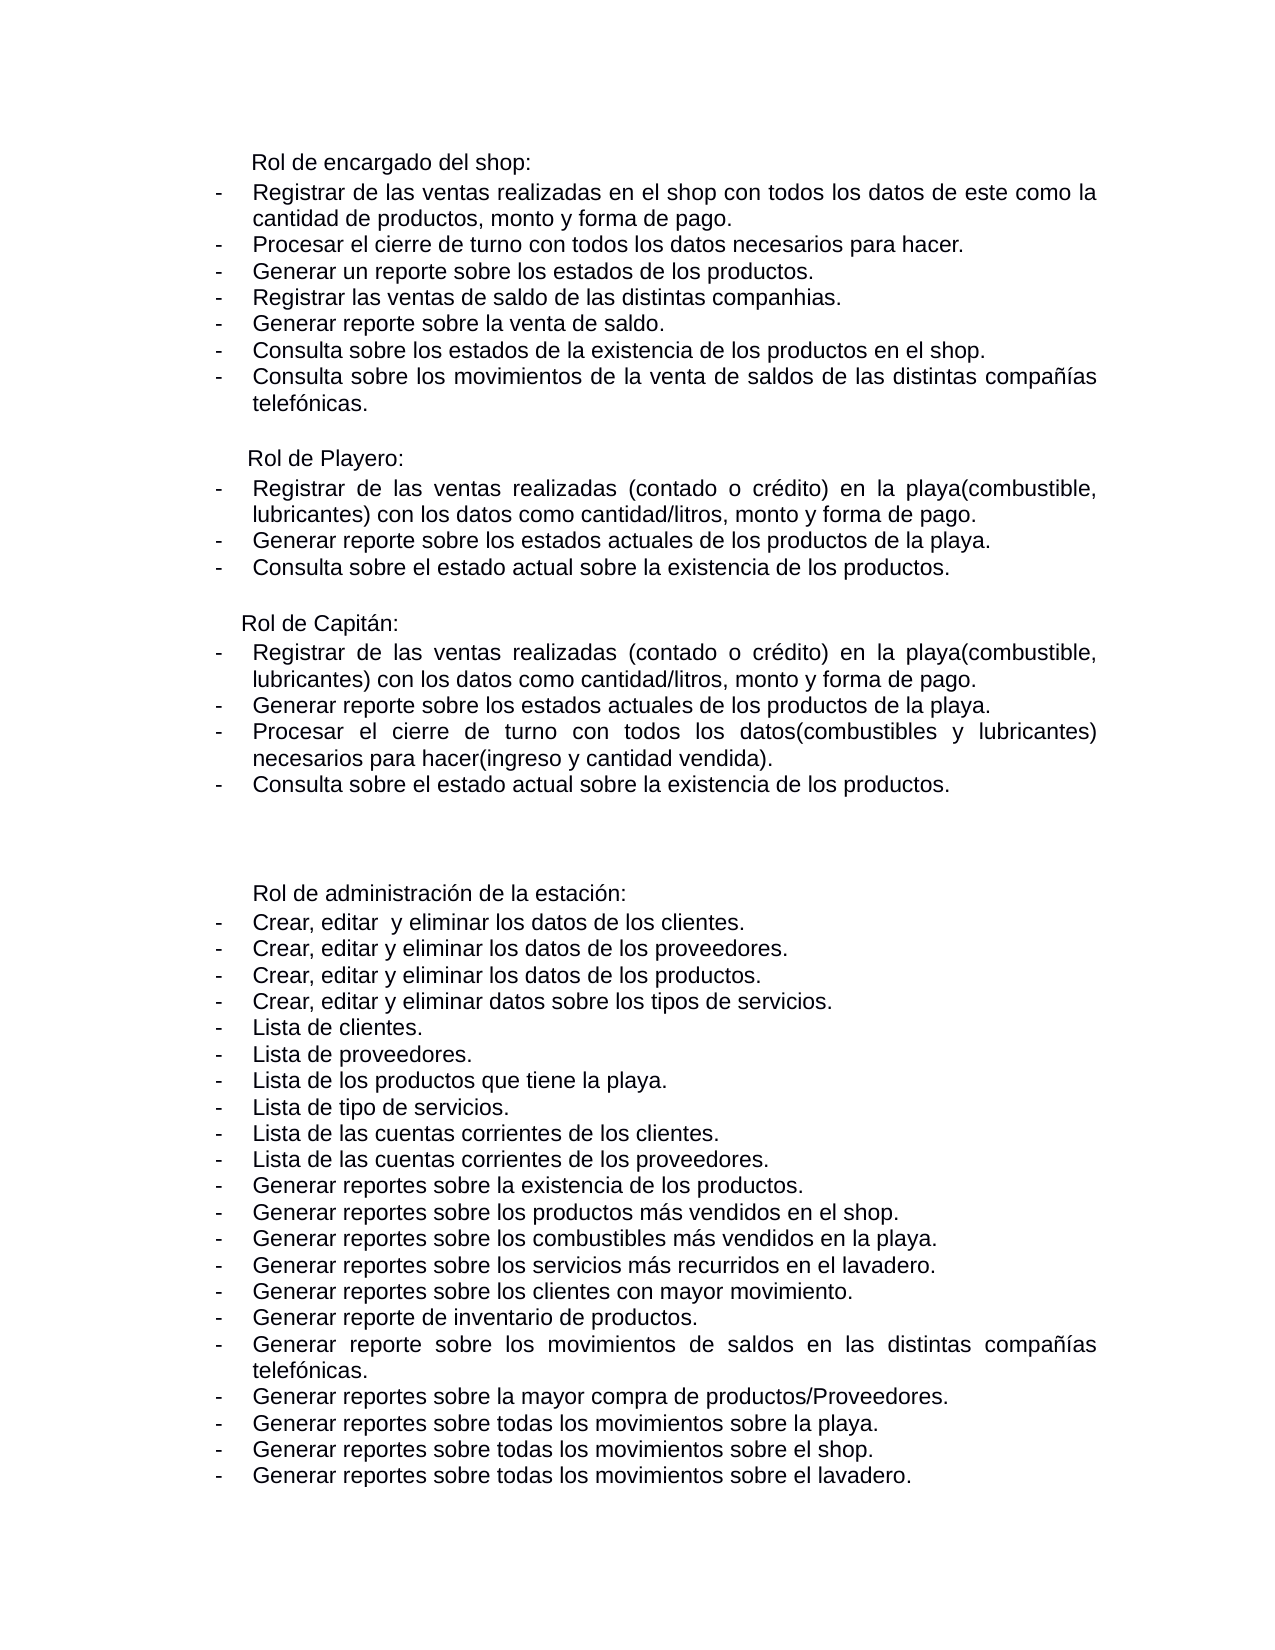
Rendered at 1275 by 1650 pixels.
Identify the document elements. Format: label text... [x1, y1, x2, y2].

text Rol de Playero: [177, 444, 1098, 472]
list Generar reporte sobre los movimientos de saldos en las distintas compañías telefónicas. [215, 1329, 1098, 1382]
list Crear, editar y eliminar los datos de los productos. [215, 960, 1098, 986]
list Generar reporte sobre la venta de saldo. [215, 309, 1098, 335]
list Generar reportes sobre la existencia de los productos. [215, 1171, 1098, 1197]
list Generar reporte sobre los estados actuales de los productos de la playa. [215, 690, 1098, 717]
list Consulta sobre los estados de la existencia de los productos en el shop. [215, 335, 1098, 362]
list Generar reportes sobre todas los movimientos sobre el shop. [215, 1434, 1098, 1461]
list Crear, editar y eliminar los datos de los clientes. [215, 909, 1098, 934]
list Generar reporte sobre los estados actuales de los productos de la playa. [215, 526, 1098, 552]
list Registrar de las ventas realizadas en el shop con todos los datos de este como la cantidad de productos, monto y forma de pago. [215, 179, 1098, 230]
list Consulta sobre los movimientos de la venta de saldos de las distintas compañías telefónicas. [215, 362, 1098, 416]
list Lista de los productos que tiene la playa. [215, 1066, 1098, 1092]
text Rol de encargado del shop: [251, 149, 1098, 175]
list Generar reportes sobre todas los movimientos sobre la playa. [215, 1408, 1098, 1434]
list Lista de tipo de servicios. [215, 1092, 1098, 1118]
list Registrar las ventas de saldo de las distintas companhias. [215, 282, 1098, 309]
list Generar reportes sobre los clientes con mayor movimiento. [215, 1276, 1098, 1303]
list Lista de las cuentas corrientes de los clientes. [215, 1118, 1098, 1144]
list Registrar de las ventas realizadas (contado o crédito) en la playa(combustible, lubricantes) con los datos como cantidad/litros, monto y forma de pago. [215, 639, 1098, 690]
text Rol de Capitán: [177, 608, 1098, 636]
list Lista de proveedores. [215, 1039, 1098, 1066]
list Consulta sobre el estado actual sobre la existencia de los productos. [215, 769, 1098, 797]
list Procesar el cierre de turno con todos los datos necesarios para hacer. [215, 230, 1098, 256]
list Lista de las cuentas corrientes de los proveedores. [215, 1144, 1098, 1171]
text Rol de administración de la estación: [177, 878, 1098, 906]
list Generar reporte de inventario de productos. [215, 1303, 1098, 1329]
list Generar reportes sobre todas los movimientos sobre el lavadero. [215, 1461, 1098, 1487]
list Consulta sobre el estado actual sobre la existencia de los productos. [215, 552, 1098, 580]
list Generar reportes sobre los servicios más recurridos en el lavadero. [215, 1250, 1098, 1276]
list Generar un reporte sobre los estados de los productos. [215, 256, 1098, 282]
list Crear, editar y eliminar datos sobre los tipos de servicios. [215, 986, 1098, 1013]
list Generar reportes sobre la mayor compra de productos/Proveedores. [215, 1382, 1098, 1408]
list Generar reportes sobre los combustibles más vendidos en la playa. [215, 1224, 1098, 1250]
list Generar reportes sobre los productos más vendidos en el shop. [215, 1197, 1098, 1224]
list Registrar de las ventas realizadas (contado o crédito) en la playa(combustible, lubricantes) con los datos como cantidad/litros, monto y forma de pago. [215, 475, 1098, 526]
list Lista de clientes. [215, 1013, 1098, 1039]
list Crear, editar y eliminar los datos de los proveedores. [215, 934, 1098, 960]
list Procesar el cierre de turno con todos los datos(combustibles y lubricantes) necesarios para hacer(ingreso y cantidad vendida). [215, 717, 1098, 769]
